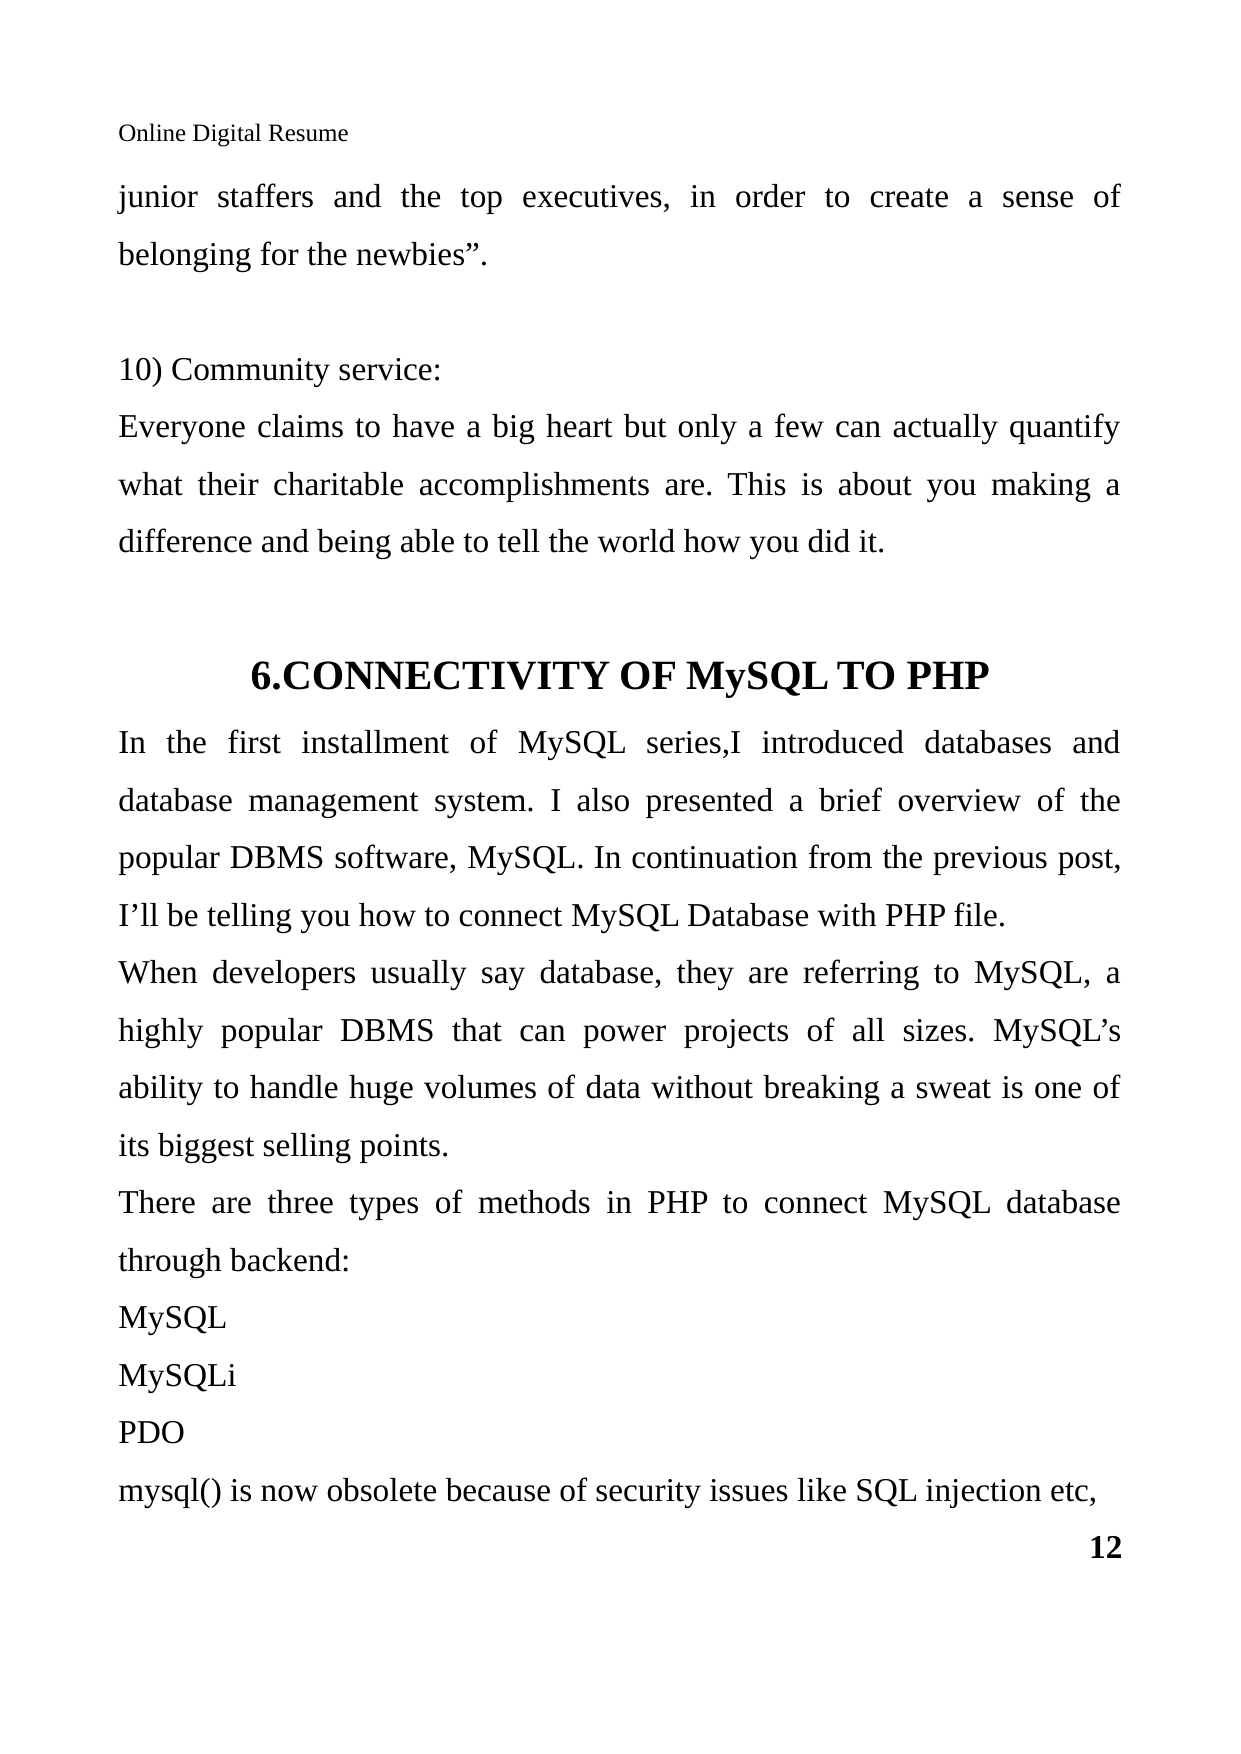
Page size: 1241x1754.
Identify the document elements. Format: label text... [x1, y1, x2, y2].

text PDO [118, 1413, 1122, 1451]
text MySQL [118, 1298, 1122, 1336]
text 10) Community service: [118, 349, 1122, 387]
text 6.CONNECTIVITY OF MySQL TO PHP [118, 651, 1122, 699]
text Everyone claims to have a big heart but only a few can actually quantify what their charitable accomplishments are. This is about you making a difference and being able to tell the world how you did it. [118, 406, 1122, 560]
text 12 [118, 1528, 1122, 1566]
text When developers usually say database, they are referring to MySQL, a highly popular DBMS that can power projects of all sizes. MySQL’s ability to handle huge volumes of data without breaking a sweat is one of its biggest selling points. [118, 953, 1122, 1163]
text In the first installment of MySQL series,I introduced databases and database management system. I also presented a brief overview of the popular DBMS software, MySQL. In continuation from the previous post, I’ll be telling you how to connect MySQL Database with PHP file. [118, 723, 1122, 933]
text There are three types of methods in PHP to connect MySQL database through backend: [118, 1183, 1122, 1278]
text MySQLi [118, 1355, 1122, 1393]
text junior staffers and the top executives, in order to create a sense of belonging for the newbies”. [118, 176, 1122, 272]
text mysql() is now obsolete because of security issues like SQL injection etc, [118, 1470, 1122, 1508]
